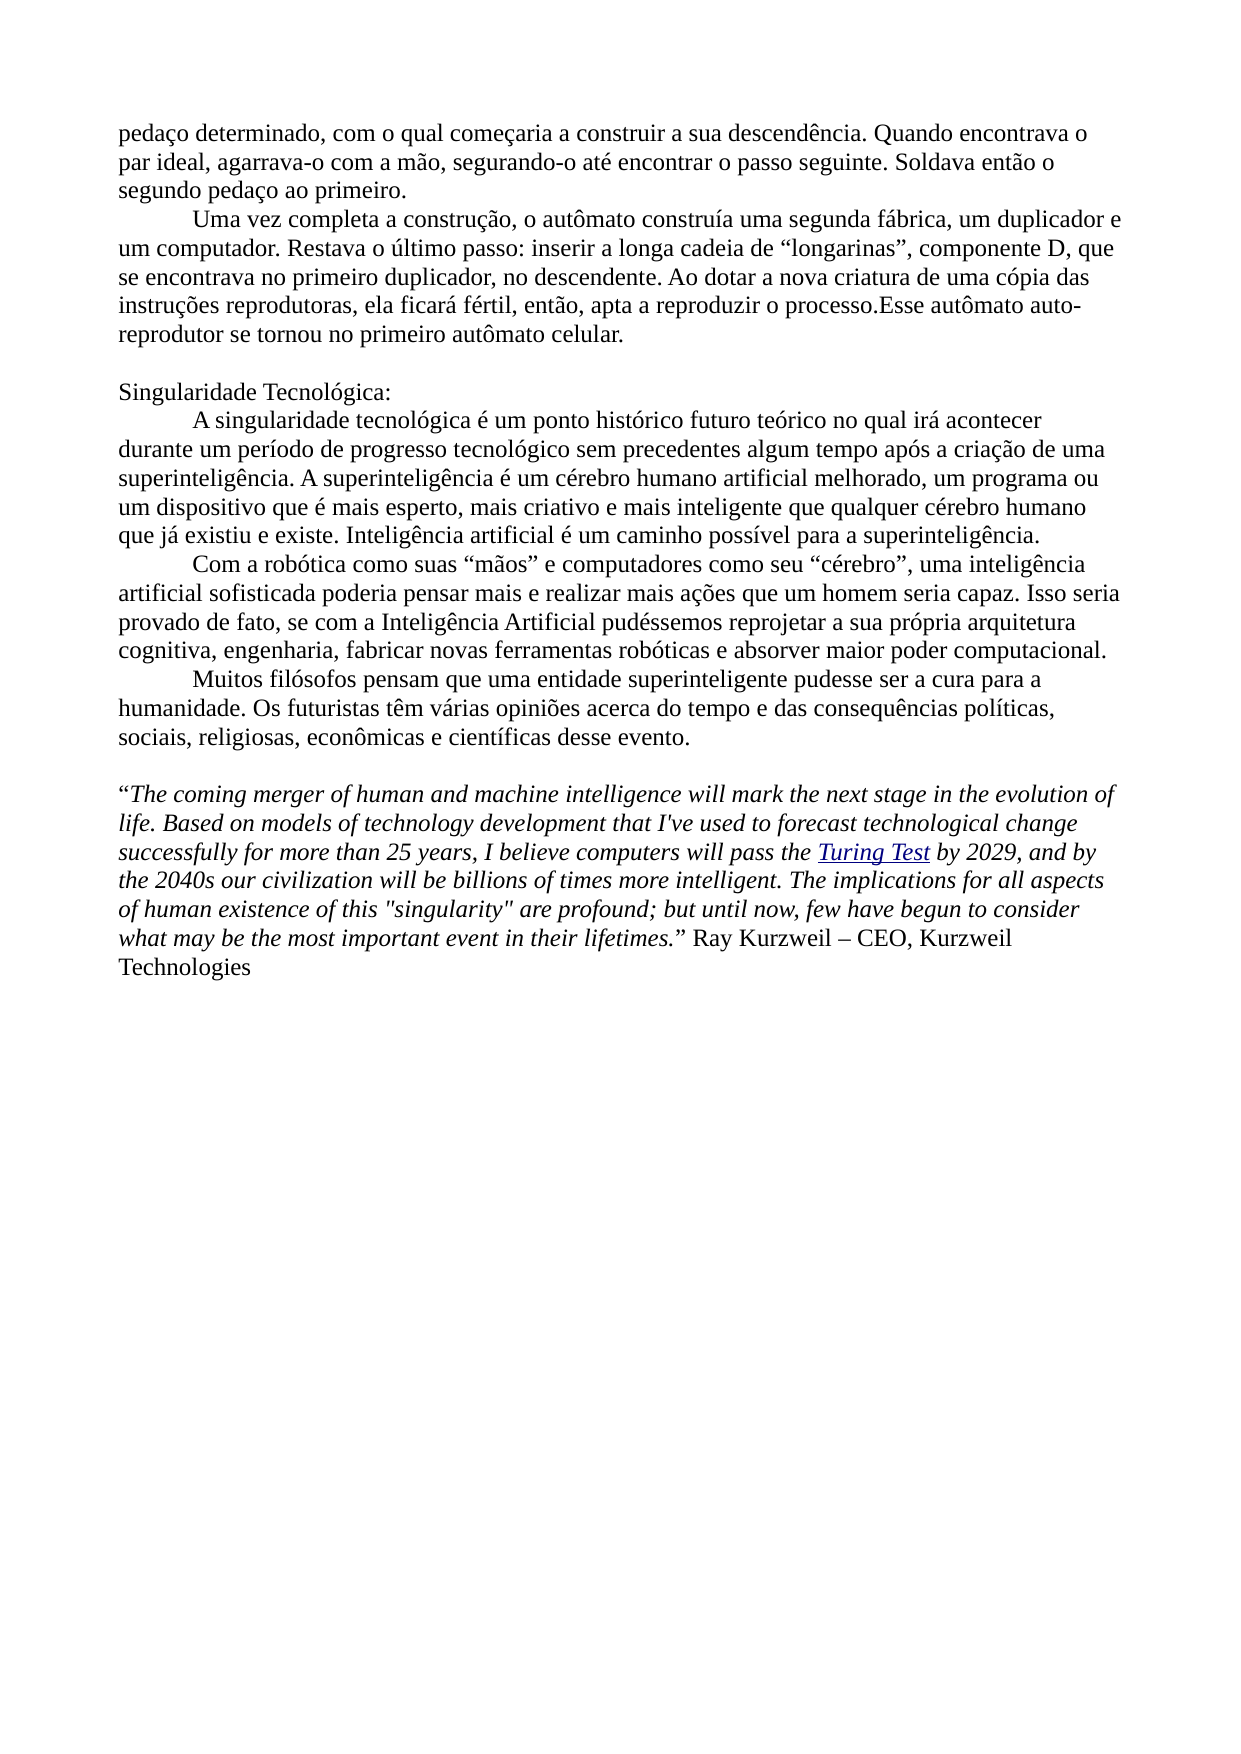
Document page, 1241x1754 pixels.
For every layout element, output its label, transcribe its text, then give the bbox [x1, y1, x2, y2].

text Singularidade Tecnológica: [118, 377, 1122, 406]
text A singularidade tecnológica é um ponto histórico futuro teórico no qual irá acontecer durante um período de progresso tecnológico sem precedentes algum tempo após a criação de uma superinteligência. A superinteligência é um cérebro humano artificial melhorado, um programa ou um dispositivo que é mais esperto, mais criativo e mais inteligente que qualquer cérebro humano que já existiu e existe. Inteligência artificial é um caminho possível para a superinteligência. [118, 406, 1122, 549]
text “The coming merger of human and machine intelligence will mark the next stage in the evolution of life. Based on models of technology development that I've used to forecast technological change successfully for more than 25 years, I believe computers will pass the Turing Test by 2029, and by the 2040s our civilization will be billions of times more intelligent. The implications for all aspects of human existence of this "singularity" are profound; but until now, few have begun to consider what may be the most important event in their lifetimes.” Ray Kurzweil – CEO, Kurzweil Technologies [118, 779, 1122, 981]
text Uma vez completa a construção, o autômato construía uma segunda fábrica, um duplicador e um computador. Restava o último passo: inserir a longa cadeia de “longarinas”, componente D, que se encontrava no primeiro duplicador, no descendente. Ao dotar a nova criatura de uma cópia das instruções reprodutoras, ela ficará fértil, então, apta a reproduzir o processo.Esse autômato auto-reprodutor se tornou no primeiro autômato celular. [118, 204, 1122, 348]
text Com a robótica como suas “mãos” e computadores como seu “cérebro”, uma inteligência artificial sofisticada poderia pensar mais e realizar mais ações que um homem seria capaz. Isso seria provado de fato, se com a Inteligência Artificial pudéssemos reprojetar a sua própria arquitetura cognitiva, engenharia, fabricar novas ferramentas robóticas e absorver maior poder computacional. Muitos filósofos pensam que uma entidade superinteligente pudesse ser a cura para a humanidade. Os futuristas têm várias opiniões acerca do tempo e das consequências políticas, sociais, religiosas, econômicas e científicas desse evento. [118, 549, 1122, 751]
text pedaço determinado, com o qual começaria a construir a sua descendência. Quando encontrava o par ideal, agarrava-o com a mão, segurando-o até encontrar o passo seguinte. Soldava então o segundo pedaço ao primeiro. [118, 118, 1122, 204]
